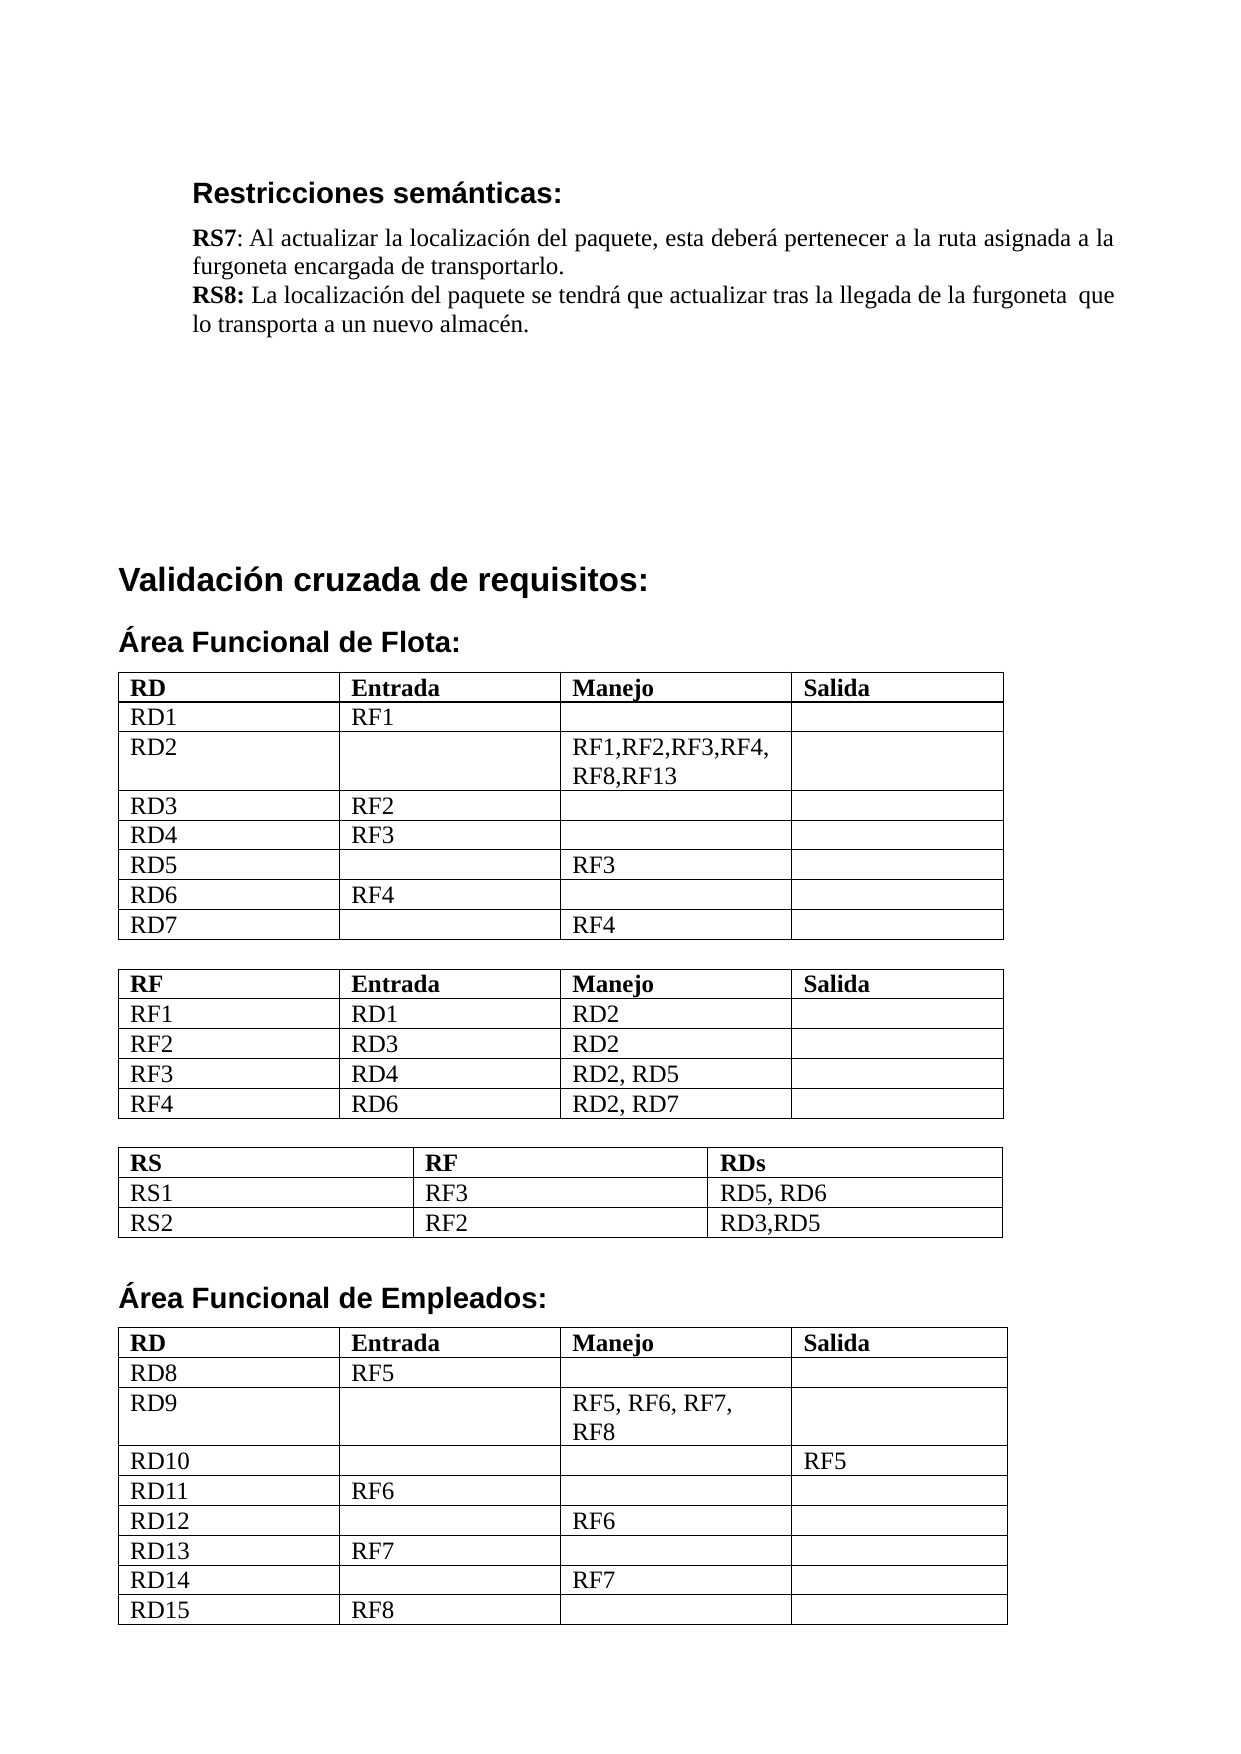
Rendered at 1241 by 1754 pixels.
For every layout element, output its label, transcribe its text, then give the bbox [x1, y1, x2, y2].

table_cell RD2 [561, 999, 791, 1028]
table_header Entrada [340, 673, 560, 701]
table_cell RD5 [119, 850, 339, 879]
table_cell [792, 703, 1003, 731]
table_cell [792, 1566, 1007, 1594]
table_cell [792, 1089, 1003, 1117]
table_cell RF1,RF2,RF3,RF4,RF8,RF13 [561, 732, 791, 790]
table_cell [561, 821, 791, 849]
table_header Entrada [340, 1328, 560, 1357]
table_cell RD4 [119, 821, 339, 849]
table_cell RD4 [340, 1059, 560, 1088]
table_cell RF8 [340, 1595, 560, 1624]
table_header RS [119, 1148, 413, 1177]
table_cell RD5, RD6 [708, 1178, 1002, 1207]
table_cell [792, 880, 1003, 909]
table_cell [792, 1476, 1007, 1505]
table_cell [792, 910, 1003, 939]
table_cell RS2 [119, 1208, 413, 1237]
table_cell RD15 [119, 1595, 339, 1624]
table_cell [792, 1358, 1007, 1387]
table_cell RD13 [119, 1536, 339, 1564]
table_cell [561, 1595, 791, 1624]
table_cell RD6 [119, 880, 339, 909]
table_cell [792, 732, 1003, 790]
table_header RD [119, 1328, 339, 1357]
table_cell RD8 [119, 1358, 339, 1387]
table_cell RD10 [119, 1446, 339, 1475]
table_header Manejo [561, 970, 791, 998]
table_cell [792, 1595, 1007, 1624]
table_cell [561, 1536, 791, 1564]
table_cell [792, 850, 1003, 879]
table_cell RD14 [119, 1566, 339, 1594]
table_cell RF7 [561, 1566, 791, 1594]
table_cell [792, 791, 1003, 819]
subtitle Área Funcional de Empleados: [118, 1281, 1122, 1315]
table_header Salida [792, 673, 1003, 701]
table_cell RD9 [119, 1388, 339, 1445]
table_cell [561, 880, 791, 909]
table_cell [561, 791, 791, 819]
table_cell RF2 [119, 1029, 339, 1058]
table_header Entrada [340, 970, 560, 998]
table_cell [792, 999, 1003, 1028]
table_cell RD3 [119, 791, 339, 819]
text RS8: La localización del paquete se tendrá que actualizar tras la llegada de la furgoneta que lo transporta a un nuevo almacén. [118, 280, 1122, 338]
table_cell [792, 1059, 1003, 1088]
table_cell [340, 850, 560, 879]
table_cell RD11 [119, 1476, 339, 1505]
table_cell [792, 1536, 1007, 1564]
table_cell RF7 [340, 1536, 560, 1564]
table_cell [340, 1566, 560, 1594]
table_cell [792, 1506, 1007, 1535]
subtitle Validación cruzada de requisitos: [118, 560, 1122, 598]
table_cell [561, 1446, 791, 1475]
table_header Salida [792, 970, 1003, 998]
table_cell RD2 [561, 1029, 791, 1058]
table_cell [340, 1506, 560, 1535]
table_cell RS1 [119, 1178, 413, 1207]
table_header Salida [792, 1328, 1007, 1357]
table_cell RF4 [340, 880, 560, 909]
table_cell RD1 [119, 703, 339, 731]
subtitle Área Funcional de Flota: [118, 625, 1122, 659]
table_header RD [119, 673, 339, 701]
table_cell RF6 [340, 1476, 560, 1505]
table_cell RF4 [561, 910, 791, 939]
table_cell RF3 [414, 1178, 707, 1207]
table_header Manejo [561, 1328, 791, 1357]
table_cell RF6 [561, 1506, 791, 1535]
table_cell RF2 [414, 1208, 707, 1237]
table_cell RD3 [340, 1029, 560, 1058]
table_cell [340, 1388, 560, 1445]
table_cell [792, 1388, 1007, 1445]
table_cell [340, 1446, 560, 1475]
table_cell [561, 1476, 791, 1505]
table_cell RF1 [119, 999, 339, 1028]
table_header RF [119, 970, 339, 998]
table_cell RD2, RD5 [561, 1059, 791, 1088]
table_cell RD3,RD5 [708, 1208, 1002, 1237]
table_cell RF4 [119, 1089, 339, 1117]
table_header Manejo [561, 673, 791, 701]
table_cell RD2 [119, 732, 339, 790]
table_cell [340, 910, 560, 939]
table_cell [792, 1029, 1003, 1058]
table_cell RD7 [119, 910, 339, 939]
table_cell RF3 [119, 1059, 339, 1088]
table_header RDs [708, 1148, 1002, 1177]
table_cell RF5 [792, 1446, 1007, 1475]
table_cell RD12 [119, 1506, 339, 1535]
table_cell RF5, RF6, RF7, RF8 [561, 1388, 791, 1445]
table_cell RD1 [340, 999, 560, 1028]
table_cell [792, 821, 1003, 849]
text RS7: Al actualizar la localización del paquete, esta deberá pertenecer a la ruta asignada a la furgoneta encargada de transportarlo. [118, 223, 1122, 280]
table_cell RD6 [340, 1089, 560, 1117]
table_cell RD2, RD7 [561, 1089, 791, 1117]
table_cell [561, 1358, 791, 1387]
table_cell RF3 [340, 821, 560, 849]
subtitle Restricciones semánticas: [118, 176, 1122, 210]
table_cell RF3 [561, 850, 791, 879]
table_cell [561, 703, 791, 731]
table_cell RF1 [340, 703, 560, 731]
table_cell RF5 [340, 1358, 560, 1387]
table_cell [340, 732, 560, 790]
table_header RF [414, 1148, 707, 1177]
table_cell RF2 [340, 791, 560, 819]
